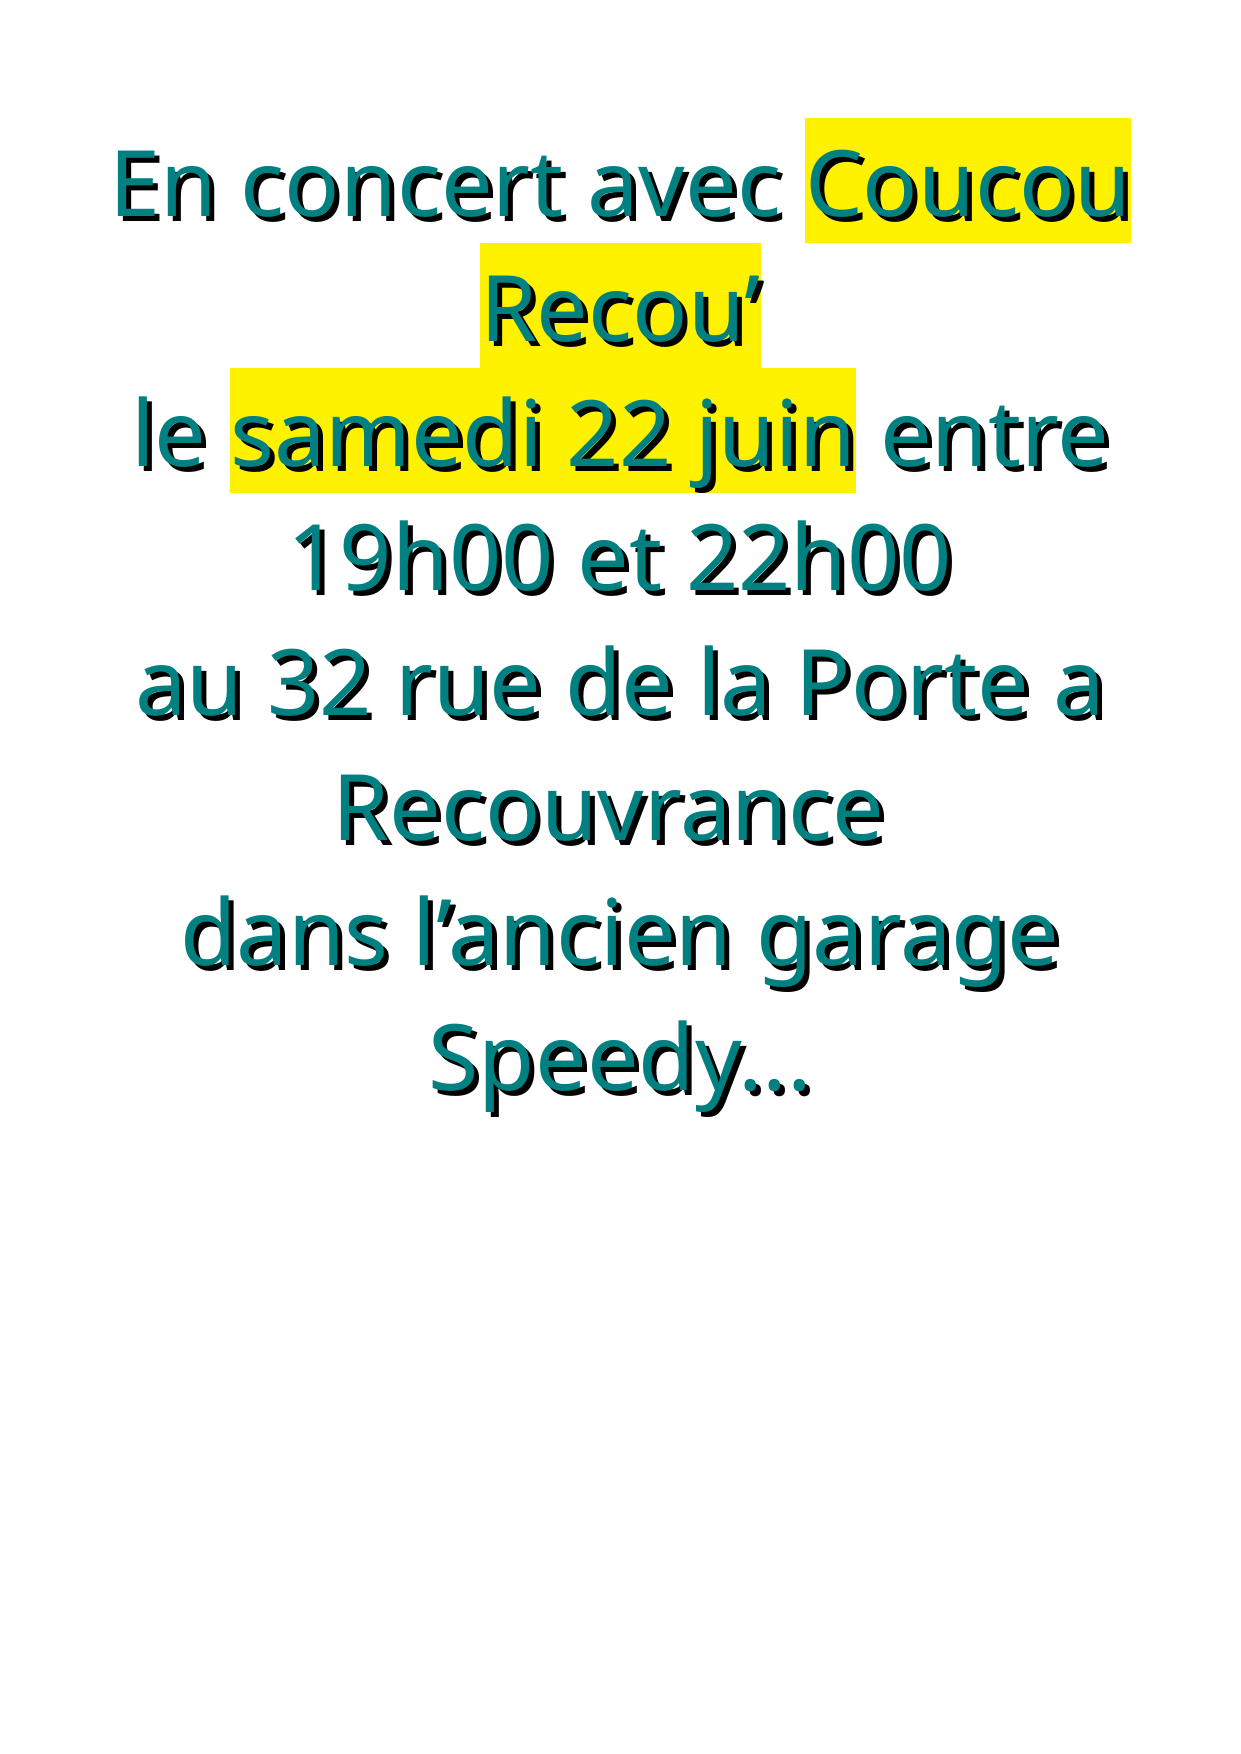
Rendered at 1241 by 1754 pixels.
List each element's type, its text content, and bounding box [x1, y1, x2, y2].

text au 32 rue de la Porte a Recouvrance [88, 618, 1152, 867]
text En concert avec Coucou Recou’ [88, 118, 1152, 368]
text dans l’ancien garage Speedy... [88, 867, 1152, 1117]
text le samedi 22 juin entre 19h00 et 22h00 [88, 368, 1152, 618]
